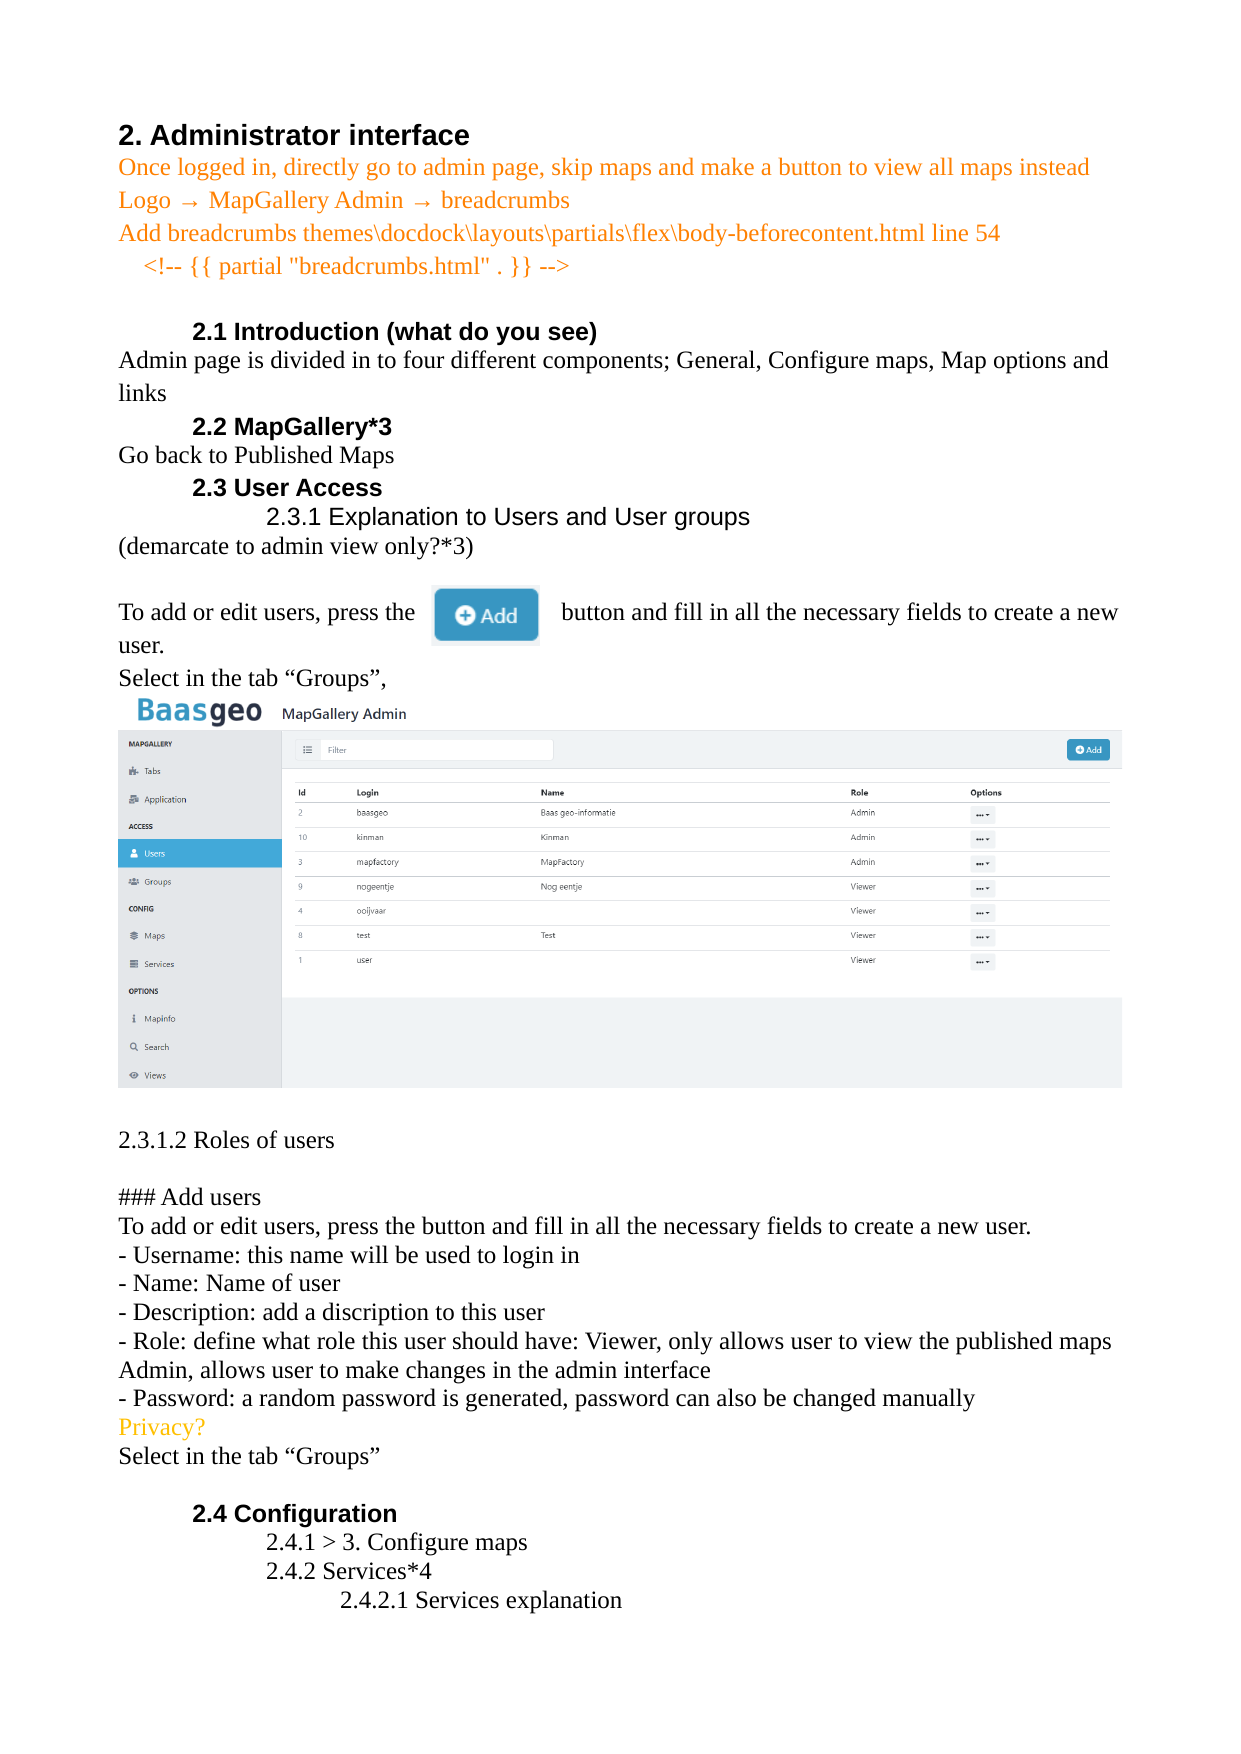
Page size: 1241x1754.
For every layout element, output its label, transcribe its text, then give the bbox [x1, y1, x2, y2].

text ### Add users [118, 1182, 1122, 1211]
subtitle 2.4 Configuration [118, 1498, 1122, 1527]
text 2.4.1 > 3. Configure maps [118, 1527, 1122, 1556]
text Add breadcrumbs themes\docdock\layouts\partials\flex\body-beforecontent.html line 54 [118, 218, 1122, 246]
text - Username: this name will be used to login in [118, 1240, 1122, 1268]
text Go back to Published Maps [118, 440, 1122, 469]
text - Password: a random password is generated, password can also be changed manually [118, 1383, 1122, 1412]
text To add or edit users, press the button and fill in all the necessary fields to create a new user. [118, 1211, 1122, 1240]
text Select in the tab “Groups” [118, 1441, 1122, 1470]
text Select in the tab “Groups”, [118, 663, 1122, 692]
text Once logged in, directly go to admin page, skip maps and make a button to view all maps instead Logo → MapGallery Admin → breadcrumbs [118, 152, 1122, 213]
text 2.3.1.2 Roles of users [118, 1125, 1122, 1153]
text Admin page is divided in to four different components; General, Configure maps, Map options and links [118, 346, 1122, 407]
text 2.4.2 Services*4 [118, 1556, 1122, 1585]
subtitle 2. Administrator interface [118, 118, 1122, 152]
text To add or edit users, press the button and fill in all the necessary fields to create a new user. [118, 597, 1122, 659]
text <!-- {{ partial "breadcrumbs.html" . }} --> [118, 251, 1122, 279]
picture [118, 696, 1123, 1088]
subtitle 2.2 MapGallery*3 [118, 412, 1122, 440]
text 2.4.2.1 Services explanation [118, 1585, 1122, 1613]
text - Role: define what role this user should have: Viewer, only allows user to view the published maps Admin, allows user to make changes in the admin interface [118, 1326, 1122, 1383]
text - Name: Name of user [118, 1268, 1122, 1297]
text - Description: add a discription to this user [118, 1297, 1122, 1326]
text (demarcate to admin view only?*3) [118, 531, 1122, 559]
text Privacy? [118, 1412, 1122, 1441]
picture [431, 585, 540, 646]
subtitle 2.3.1 Explanation to Users and User groups [118, 502, 1122, 531]
subtitle 2.3 User Access [118, 473, 1122, 502]
subtitle 2.1 Introduction (what do you see) [118, 317, 1122, 346]
